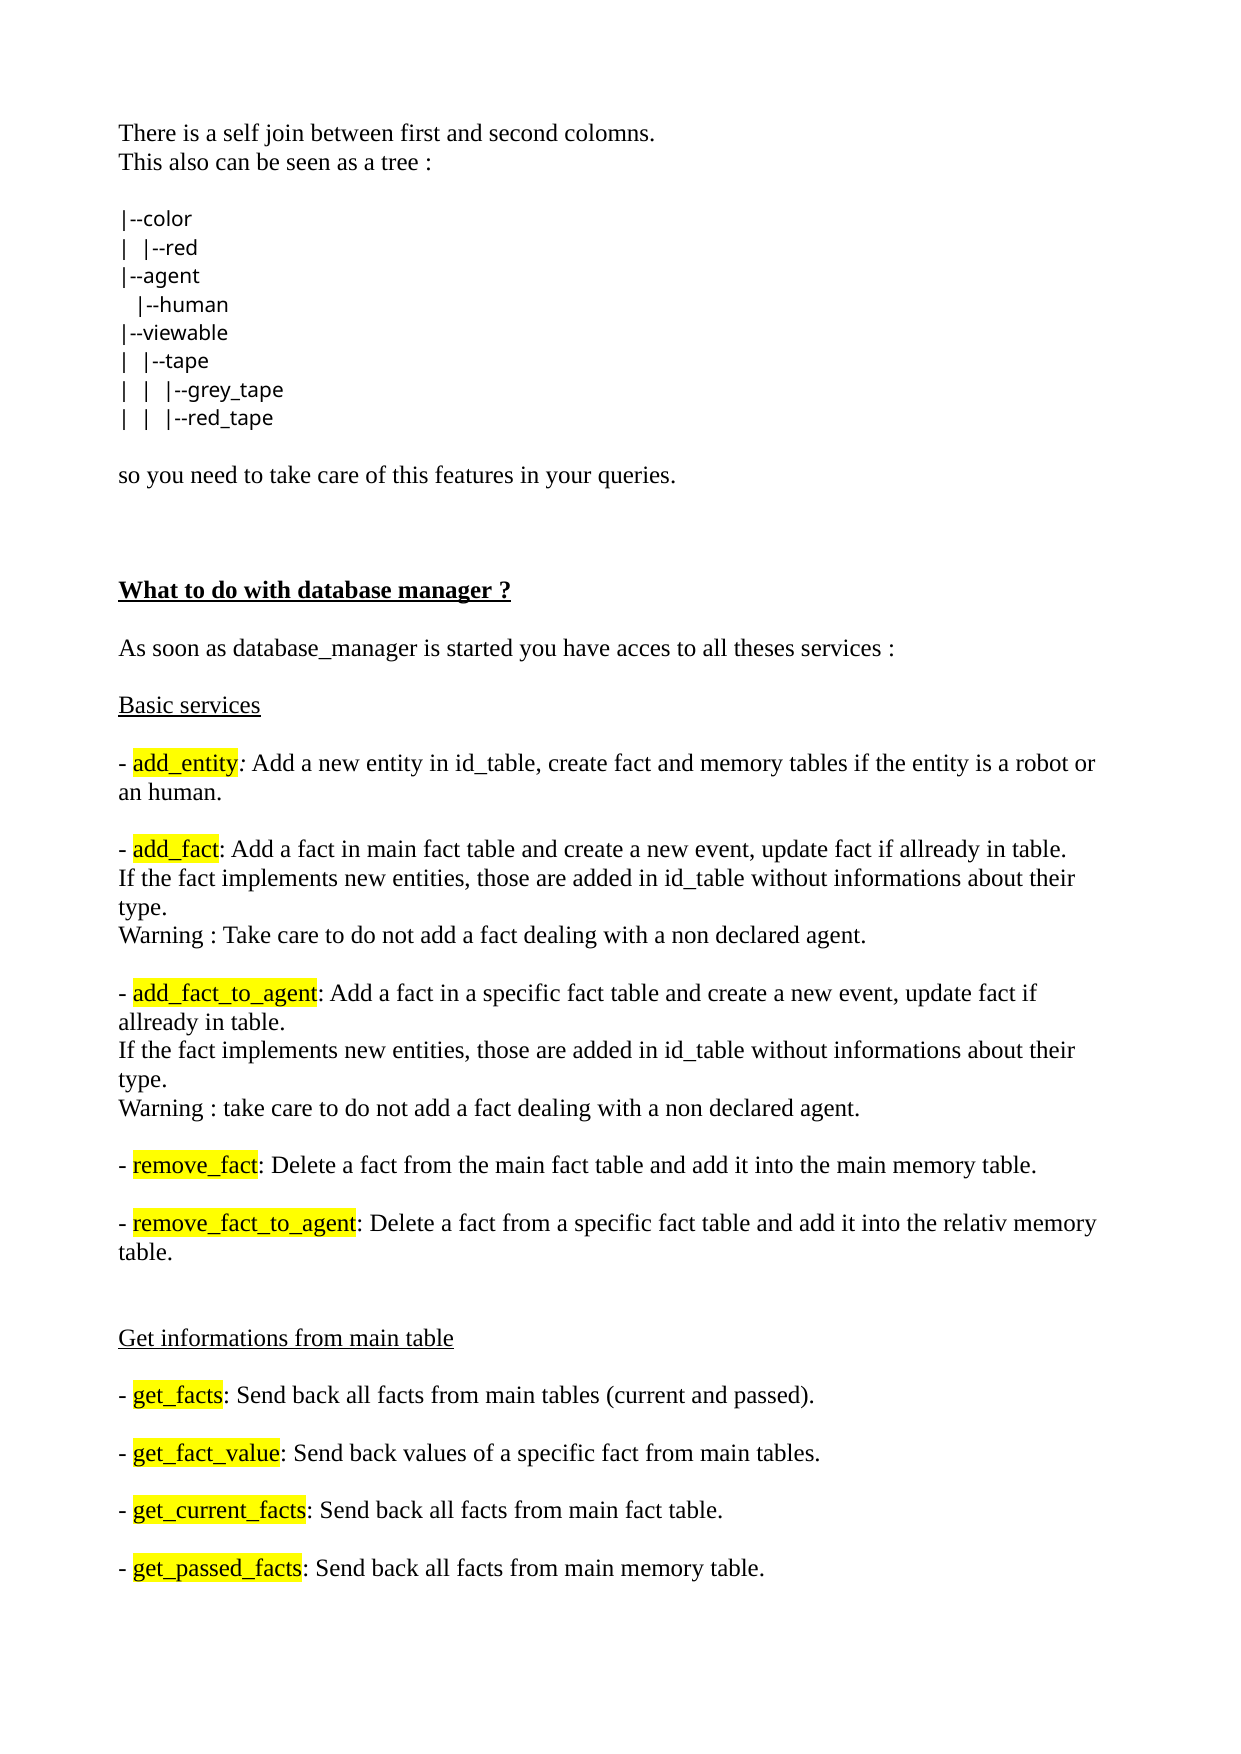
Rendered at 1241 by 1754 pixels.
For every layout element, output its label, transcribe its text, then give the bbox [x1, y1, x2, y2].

text | | |--red_tape [118, 403, 1122, 432]
text This also can be seen as a tree : [118, 147, 1122, 176]
text Get informations from main table [118, 1294, 1122, 1380]
text Warning : Take care to do not add a fact dealing with a non declared agent. [118, 920, 1122, 949]
text - get_facts: Send back all facts from main tables (current and passed). [118, 1380, 1122, 1409]
text As soon as database_manager is started you have acces to all theses services : [118, 633, 1122, 662]
text - get_fact_value: Send back values of a specific fact from main tables. [118, 1438, 1122, 1467]
text If the fact implements new entities, those are added in id_table without informations about their type. [118, 1035, 1122, 1093]
text Warning : take care to do not add a fact dealing with a non declared agent. [118, 1093, 1122, 1122]
text What to do with database manager ? [118, 575, 1122, 604]
text | |--red |--agent [118, 233, 1122, 290]
text - remove_fact_to_agent: Delete a fact from a specific fact table and add it into the relativ memory table. [118, 1208, 1122, 1265]
text - add_entity: Add a new entity in id_table, create fact and memory tables if the entity is a robot or an human. [118, 748, 1122, 805]
text - add_fact_to_agent: Add a fact in a specific fact table and create a new event, update fact if allready in table. [118, 978, 1122, 1035]
text - add_fact: Add a fact in main fact table and create a new event, update fact if allready in table. [118, 834, 1122, 863]
text - remove_fact: Delete a fact from the main fact table and add it into the main memory table. [118, 1122, 1122, 1179]
text If the fact implements new entities, those are added in id_table without informations about their type. [118, 863, 1122, 920]
text There is a self join between first and second colomns. [118, 118, 1122, 147]
text |--color [118, 204, 1122, 233]
text so you need to take care of this features in your queries. [118, 460, 1122, 489]
text Basic services [118, 662, 1122, 719]
text |--human |--viewable | |--tape | | |--grey_tape [118, 290, 1122, 403]
text - get_passed_facts: Send back all facts from main memory table. [118, 1553, 1122, 1582]
text - get_current_facts: Send back all facts from main fact table. [118, 1495, 1122, 1524]
